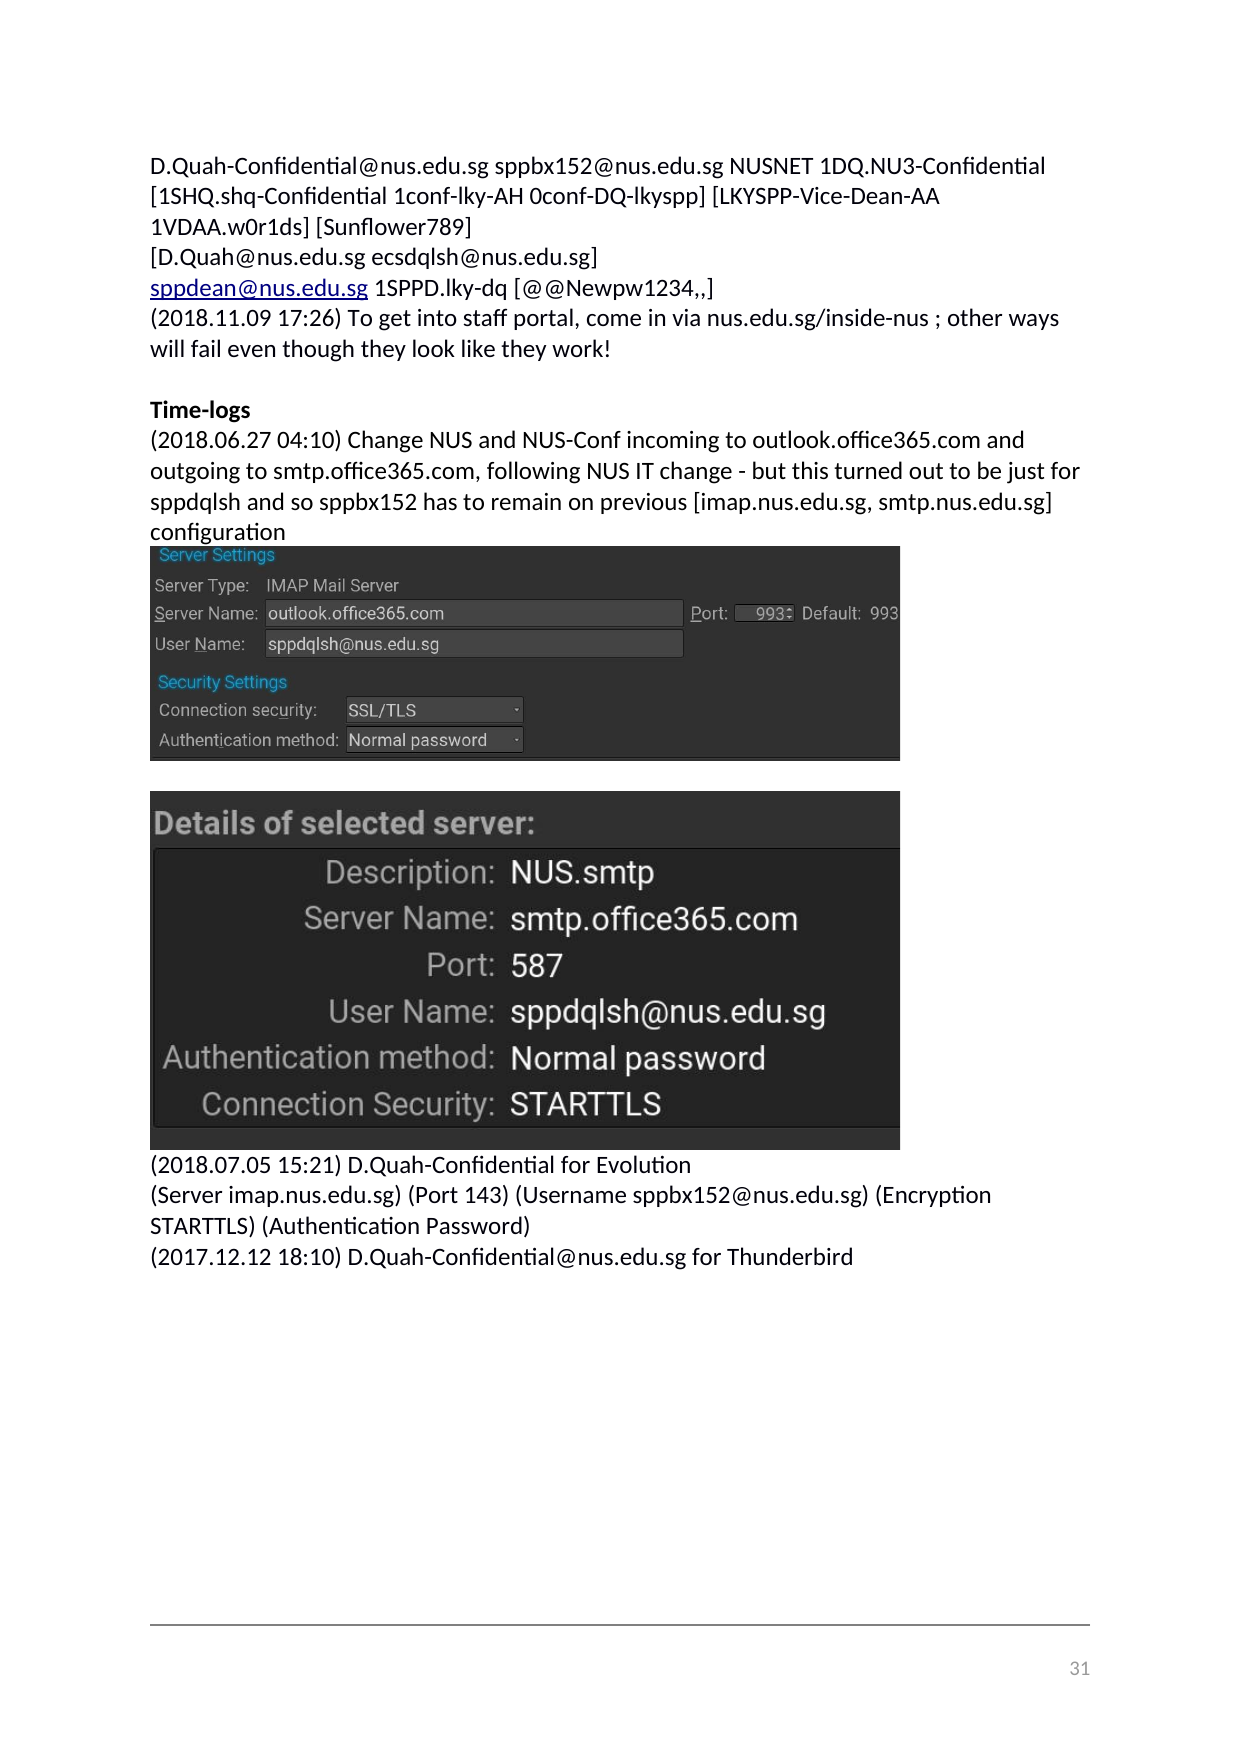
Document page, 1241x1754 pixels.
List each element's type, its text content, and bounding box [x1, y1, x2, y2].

text (2018.06.27 04:10) Change NUS and NUS-Conf incoming to outlook.office365.com and outgoing to smtp.office365.com, following NUS IT change - but this turned out to be just for sppdqlsh and so sppbx152 has to remain on previous [imap.nus.edu.sg, smtp.nus.edu.sg] configuration [150, 425, 1090, 547]
picture [150, 546, 901, 761]
text sppdean@nus.edu.sg 1SPPD.lky-dq [@@Newpw1234,,] [150, 272, 1090, 303]
text (2018.07.05 15:21) D.Quah-Confidential for Evolution [150, 1149, 1090, 1180]
text Time-logs [150, 394, 1090, 425]
picture [150, 791, 901, 1150]
text [D.Quah@nus.edu.sg ecsdqlsh@nus.edu.sg] [150, 242, 1090, 272]
text (2017.12.12 18:10) D.Quah-Confidential@nus.edu.sg for Thunderbird [150, 1241, 1090, 1271]
text (2018.11.09 17:26) To get into staff portal, come in via nus.edu.sg/inside-nus ; other ways will fail even though they look like they work! [150, 303, 1090, 364]
text (Server imap.nus.edu.sg) (Port 143) (Username sppbx152@nus.edu.sg) (Encryption STARTTLS) (Authentication Password) [150, 1180, 1090, 1241]
text D.Quah-Confidential@nus.edu.sg sppbx152@nus.edu.sg NUSNET 1DQ.NU3-Confidential [1SHQ.shq-Confidential 1conf-lky-AH 0conf-DQ-lkyspp] [LKYSPP-Vice-Dean-AA 1VDAA.w0r1ds] [Sunflower789] [150, 150, 1090, 242]
